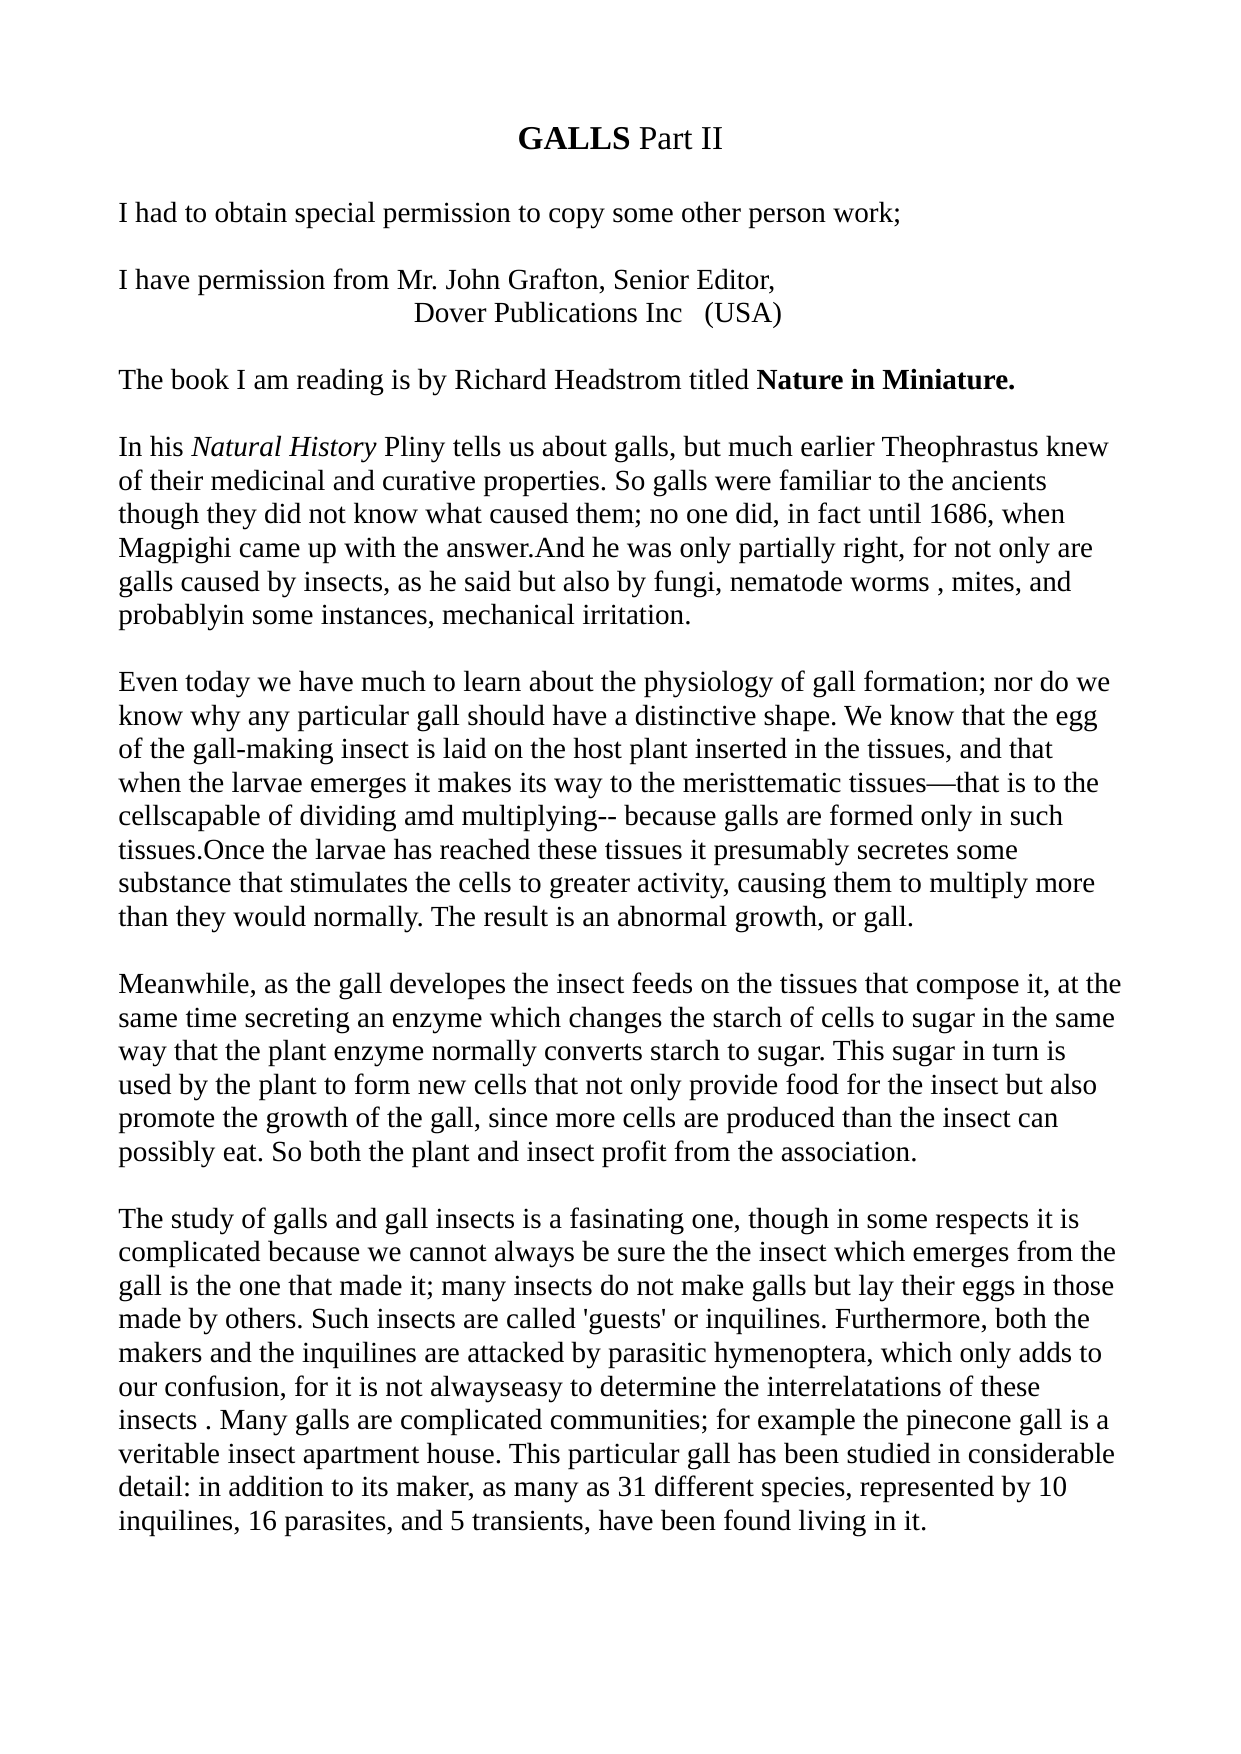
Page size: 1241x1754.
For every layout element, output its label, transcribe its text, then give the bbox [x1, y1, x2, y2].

text GALLS Part II [118, 118, 1122, 156]
text Meanwhile, as the gall developes the insect feeds on the tissues that compose it, at the same time secreting an enzyme which changes the starch of cells to sugar in the same way that the plant enzyme normally converts starch to sugar. This sugar in turn is used by the plant to form new cells that not only provide food for the insect but also promote the growth of the gall, since more cells are produced than the insect can possibly eat. So both the plant and insect profit from the association. [118, 966, 1122, 1167]
text The study of galls and gall insects is a fasinating one, though in some respects it is complicated because we cannot always be sure the the insect which emerges from the gall is the one that made it; many insects do not make galls but lay their eggs in those made by others. Such insects are called 'guests' or inquilines. Furthermore, both the makers and the inquilines are attacked by parasitic hymenoptera, which only adds to our confusion, for it is not alwayseasy to determine the interrelatations of these insects . Many galls are complicated communities; for example the pinecone gall is a veritable insect apartment house. This particular gall has been studied in considerable detail: in addition to its maker, as many as 31 different species, represented by 10 inquilines, 16 parasites, and 5 transients, have been found living in it. [118, 1201, 1122, 1536]
text Dover Publications Inc (USA) [118, 295, 1122, 329]
text In his Natural History Pliny tells us about galls, but much earlier Theophrastus knew of their medicinal and curative properties. So galls were familiar to the ancients though they did not know what caused them; no one did, in fact until 1686, when Magpighi came up with the answer.And he was only partially right, for not only are galls caused by insects, as he said but also by fungi, nematode worms , mites, and probablyin some instances, mechanical irritation. [118, 429, 1122, 631]
text The book I am reading is by Richard Headstrom titled Nature in Miniature. [118, 362, 1122, 396]
text I had to obtain special permission to copy some other person work; [118, 195, 1122, 228]
text Even today we have much to learn about the physiology of gall formation; nor do we know why any particular gall should have a distinctive shape. We know that the egg of the gall-making insect is laid on the host plant inserted in the tissues, and that when the larvae emerges it makes its way to the meristtematic tissues—that is to the cellscapable of dividing amd multiplying-- because galls are formed only in such tissues.Once the larvae has reached these tissues it presumably secretes some substance that stimulates the cells to greater activity, causing them to multiply more than they would normally. The result is an abnormal growth, or gall. [118, 664, 1122, 933]
text I have permission from Mr. John Grafton, Senior Editor, [118, 262, 1122, 295]
